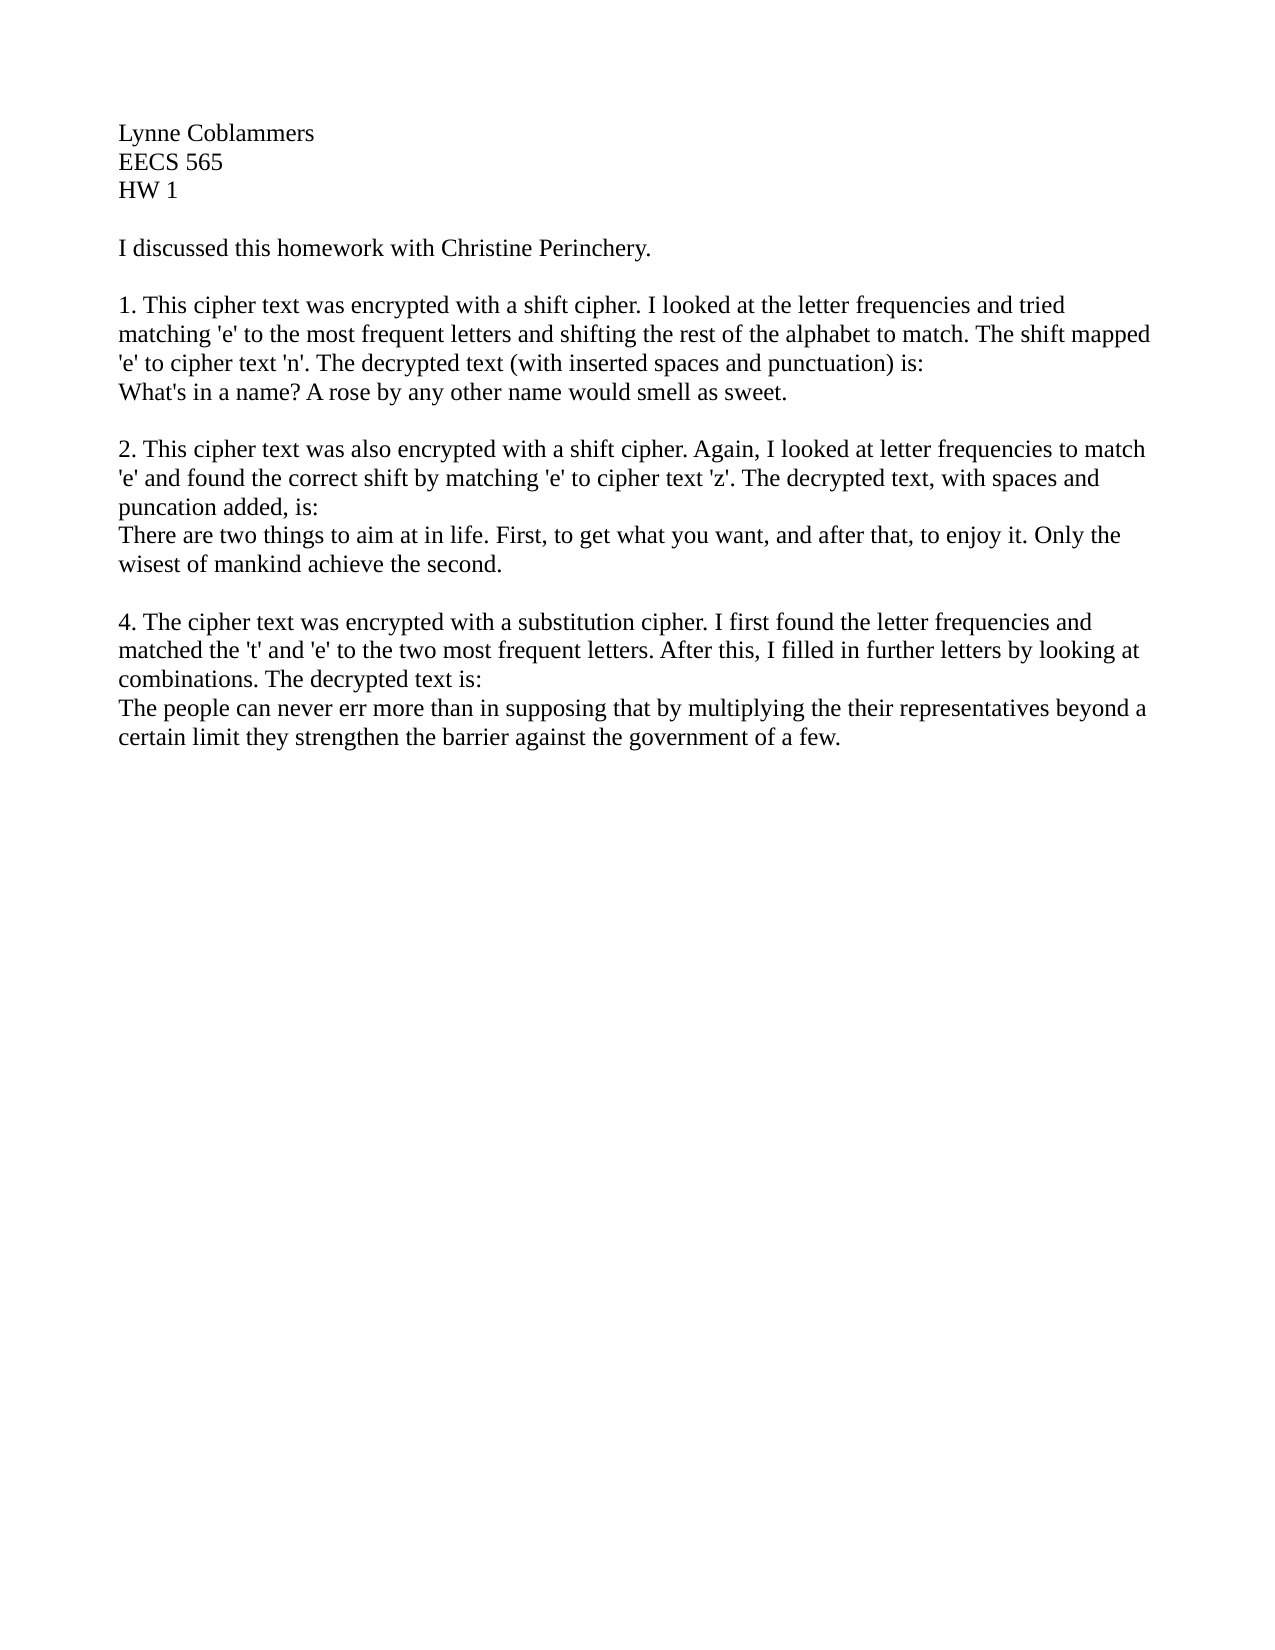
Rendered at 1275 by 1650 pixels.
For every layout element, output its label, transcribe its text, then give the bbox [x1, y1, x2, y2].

text What's in a name? A rose by any other name would smell as sweet. [118, 377, 1157, 406]
text I discussed this homework with Christine Perinchery. [118, 233, 1157, 262]
text 2. This cipher text was also encrypted with a shift cipher. Again, I looked at letter frequencies to match [118, 434, 1157, 463]
text EECS 565 [118, 147, 1157, 176]
text 'e' and found the correct shift by matching 'e' to cipher text 'z'. The decrypted text, with spaces and puncation added, is: [118, 463, 1157, 521]
text 4. The cipher text was encrypted with a substitution cipher. I first found the letter frequencies and matched the 't' and 'e' to the two most frequent letters. After this, I filled in further letters by looking at combinations. The decrypted text is: [118, 607, 1157, 693]
text 1. This cipher text was encrypted with a shift cipher. I looked at the letter frequencies and tried matching 'e' to the most frequent letters and shifting the rest of the alphabet to match. The shift mapped 'e' to cipher text 'n'. The decrypted text (with inserted spaces and punctuation) is: [118, 291, 1157, 377]
text HW 1 [118, 176, 1157, 204]
text The people can never err more than in supposing that by multiplying the their representatives beyond a certain limit they strengthen the barrier against the government of a few. [118, 693, 1157, 751]
text There are two things to aim at in life. First, to get what you want, and after that, to enjoy it. Only the wisest of mankind achieve the second. [118, 521, 1157, 578]
text Lynne Coblammers [118, 118, 1157, 147]
